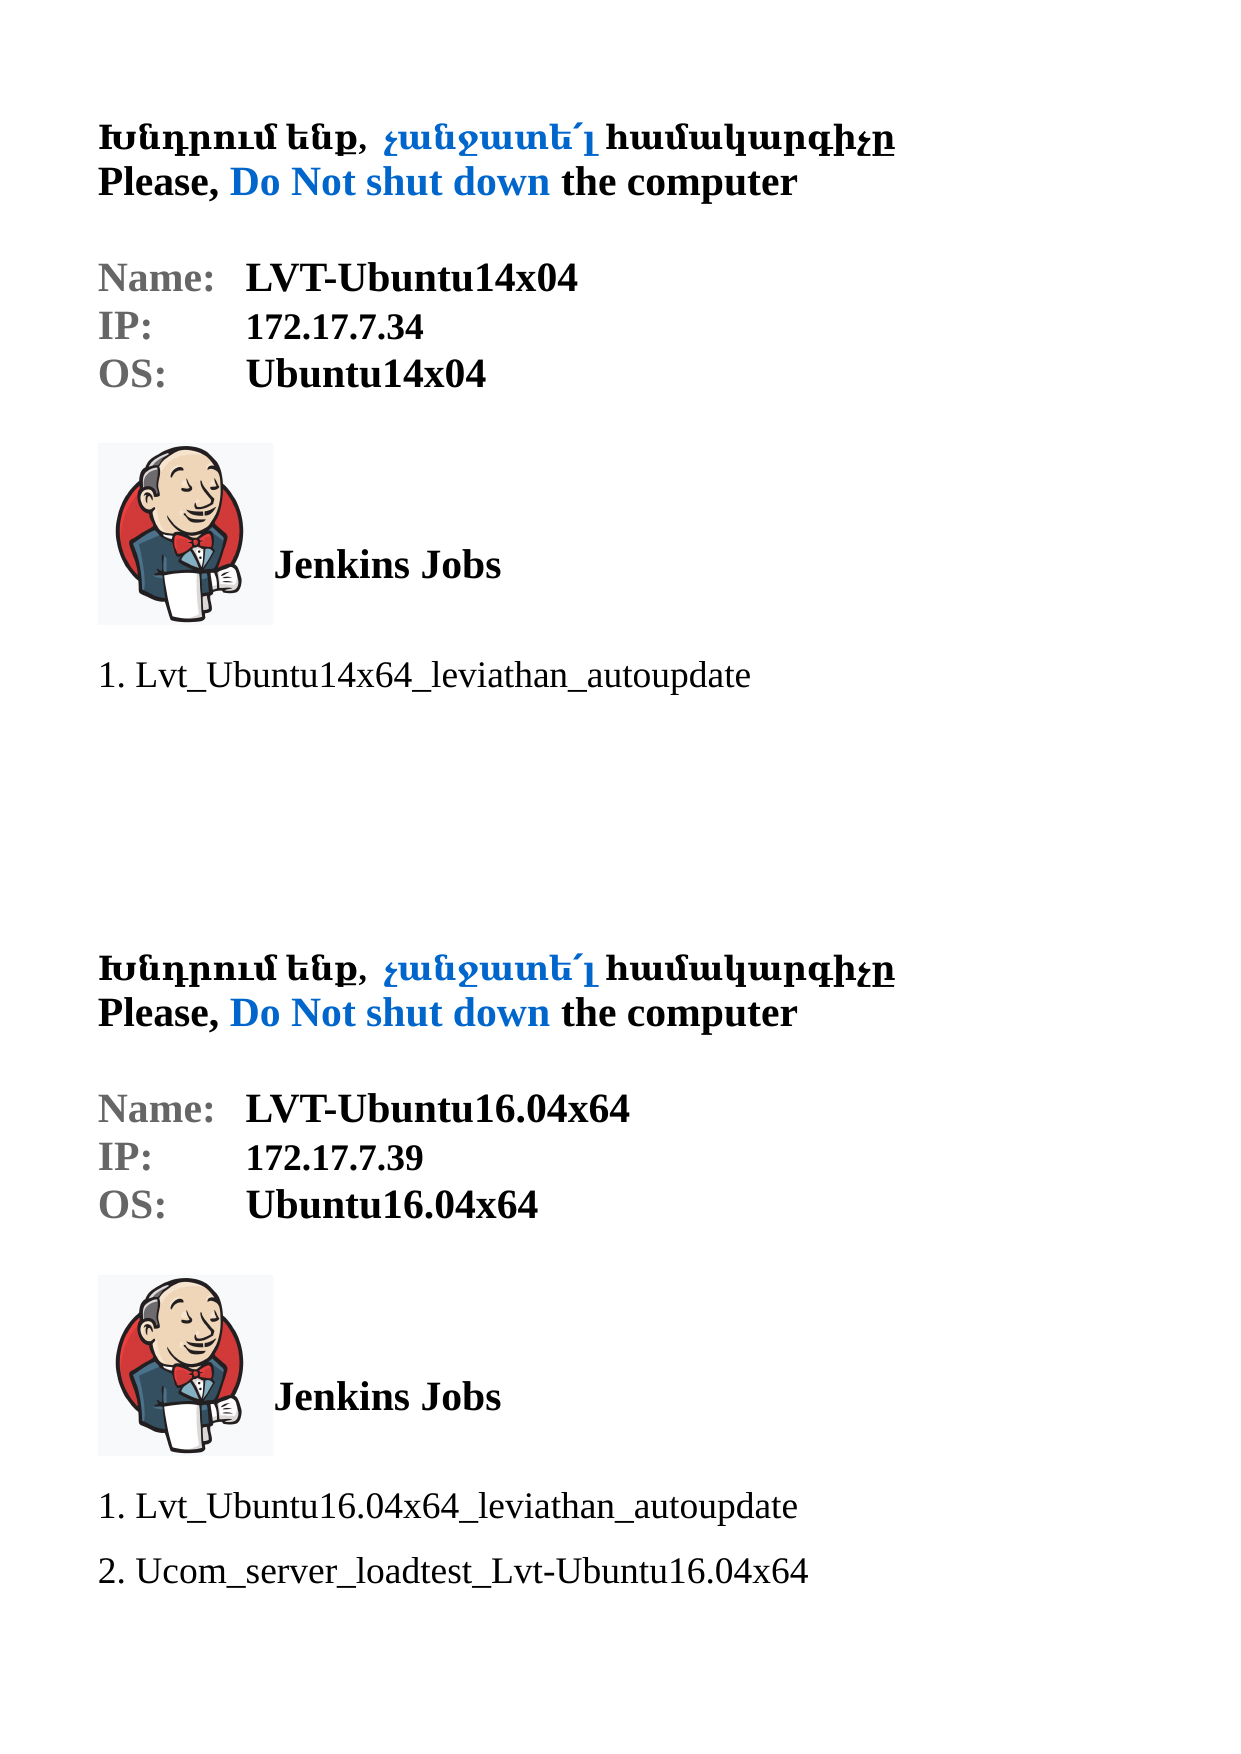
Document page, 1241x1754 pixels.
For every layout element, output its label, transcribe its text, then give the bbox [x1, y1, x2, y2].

text Խնդրում ենք, չանջատե՛լ համակարգիչը [98, 118, 1204, 156]
text OS: Ubuntu16.04x64 [98, 1179, 1204, 1227]
picture [97, 1275, 274, 1456]
text Please, Do Not shut down the computer [98, 988, 1204, 1036]
text 1. Lvt_Ubuntu16.04x64_leviathan_autoupdate [98, 1484, 1204, 1527]
picture [97, 443, 274, 625]
text IP: 172.17.7.34 [98, 300, 1204, 348]
text IP: 172.17.7.39 [98, 1132, 1204, 1179]
text Jenkins Jobs [274, 1371, 1204, 1419]
text Please, Do Not shut down the computer [98, 156, 1204, 204]
text 2. Ucom_server_loadtest_Lvt-Ubuntu16.04x64 [98, 1548, 1204, 1592]
text Name: LVT-Ubuntu14x04 [98, 252, 1204, 300]
text Name: LVT-Ubuntu16.04x64 [98, 1084, 1204, 1132]
text Խնդրում ենք, չանջատե՛լ համակարգիչը [98, 949, 1204, 988]
text OS: Ubuntu14x04 [98, 348, 1204, 396]
text 1. Lvt_Ubuntu14x64_leviathan_autoupdate [98, 652, 1204, 696]
text Jenkins Jobs [274, 540, 1204, 588]
